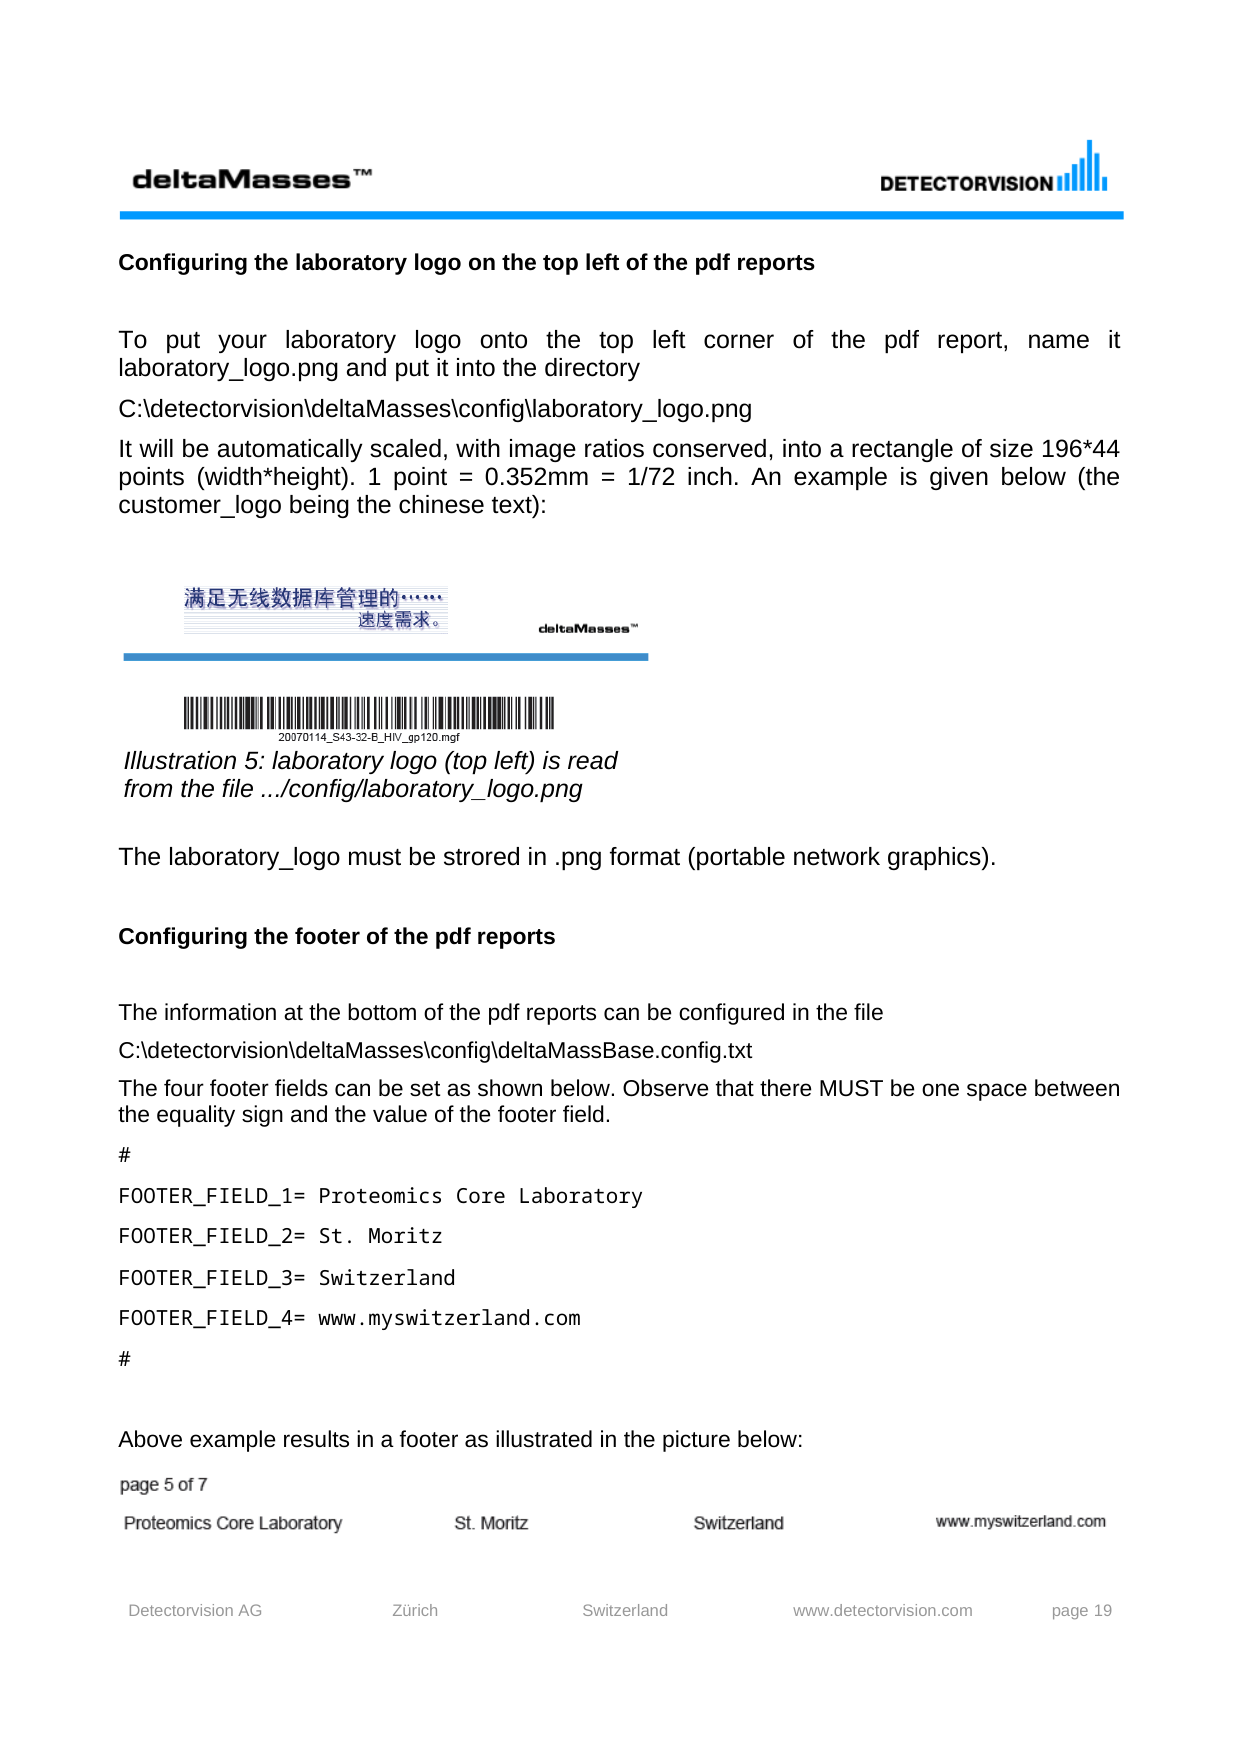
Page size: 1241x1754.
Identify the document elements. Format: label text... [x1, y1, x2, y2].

text C:\detectorvision\deltaMasses\config\laboratory_logo.png [118, 394, 1122, 422]
picture [121, 121, 380, 196]
picture [119, 210, 1124, 221]
text Configuring the laboratory logo on the top left of the pdf reports [118, 250, 1122, 276]
picture [118, 1464, 1123, 1550]
text The information at the bottom of the pdf reports can be configured in the file [118, 1000, 1122, 1025]
text Configuring the footer of the pdf reports [118, 923, 1122, 949]
text Above example results in a footer as illustrated in the picture below: [118, 1426, 1122, 1452]
text FOOTER_FIELD_4= www.myswitzerland.com [118, 1303, 1122, 1332]
text FOOTER_FIELD_2= St. Moritz [118, 1222, 1122, 1250]
text # [118, 1140, 1122, 1168]
text # [118, 1344, 1122, 1373]
text Illustration 5: laboratory logo (top left) is read from the file .../config/laboratory_logo.png [123, 747, 648, 802]
text The four footer fields can be set as shown below. Observe that there MUST be one space between the equality sign and the value of the footer field. [118, 1076, 1122, 1127]
text FOOTER_FIELD_1= Proteomics Core Laboratory [118, 1181, 1122, 1209]
text C:\detectorvision\deltaMasses\config\deltaMassBase.config.txt [118, 1038, 1122, 1063]
text The laboratory_logo must be strored in .png format (portable network graphics). [118, 843, 1122, 871]
text To put your laboratory logo onto the top left corner of the pdf report, name it laboratory_logo.png and put it into the directory [118, 326, 1122, 382]
picture [875, 121, 1121, 196]
text FOOTER_FIELD_3= Switzerland [118, 1263, 1122, 1291]
text It will be automatically scaled, with image ratios conserved, into a rectangle of size 196*44 points (width*height). 1 point = 0.352mm = 1/72 inch. An example is given below (the customer_logo being the chinese text): [118, 435, 1122, 519]
